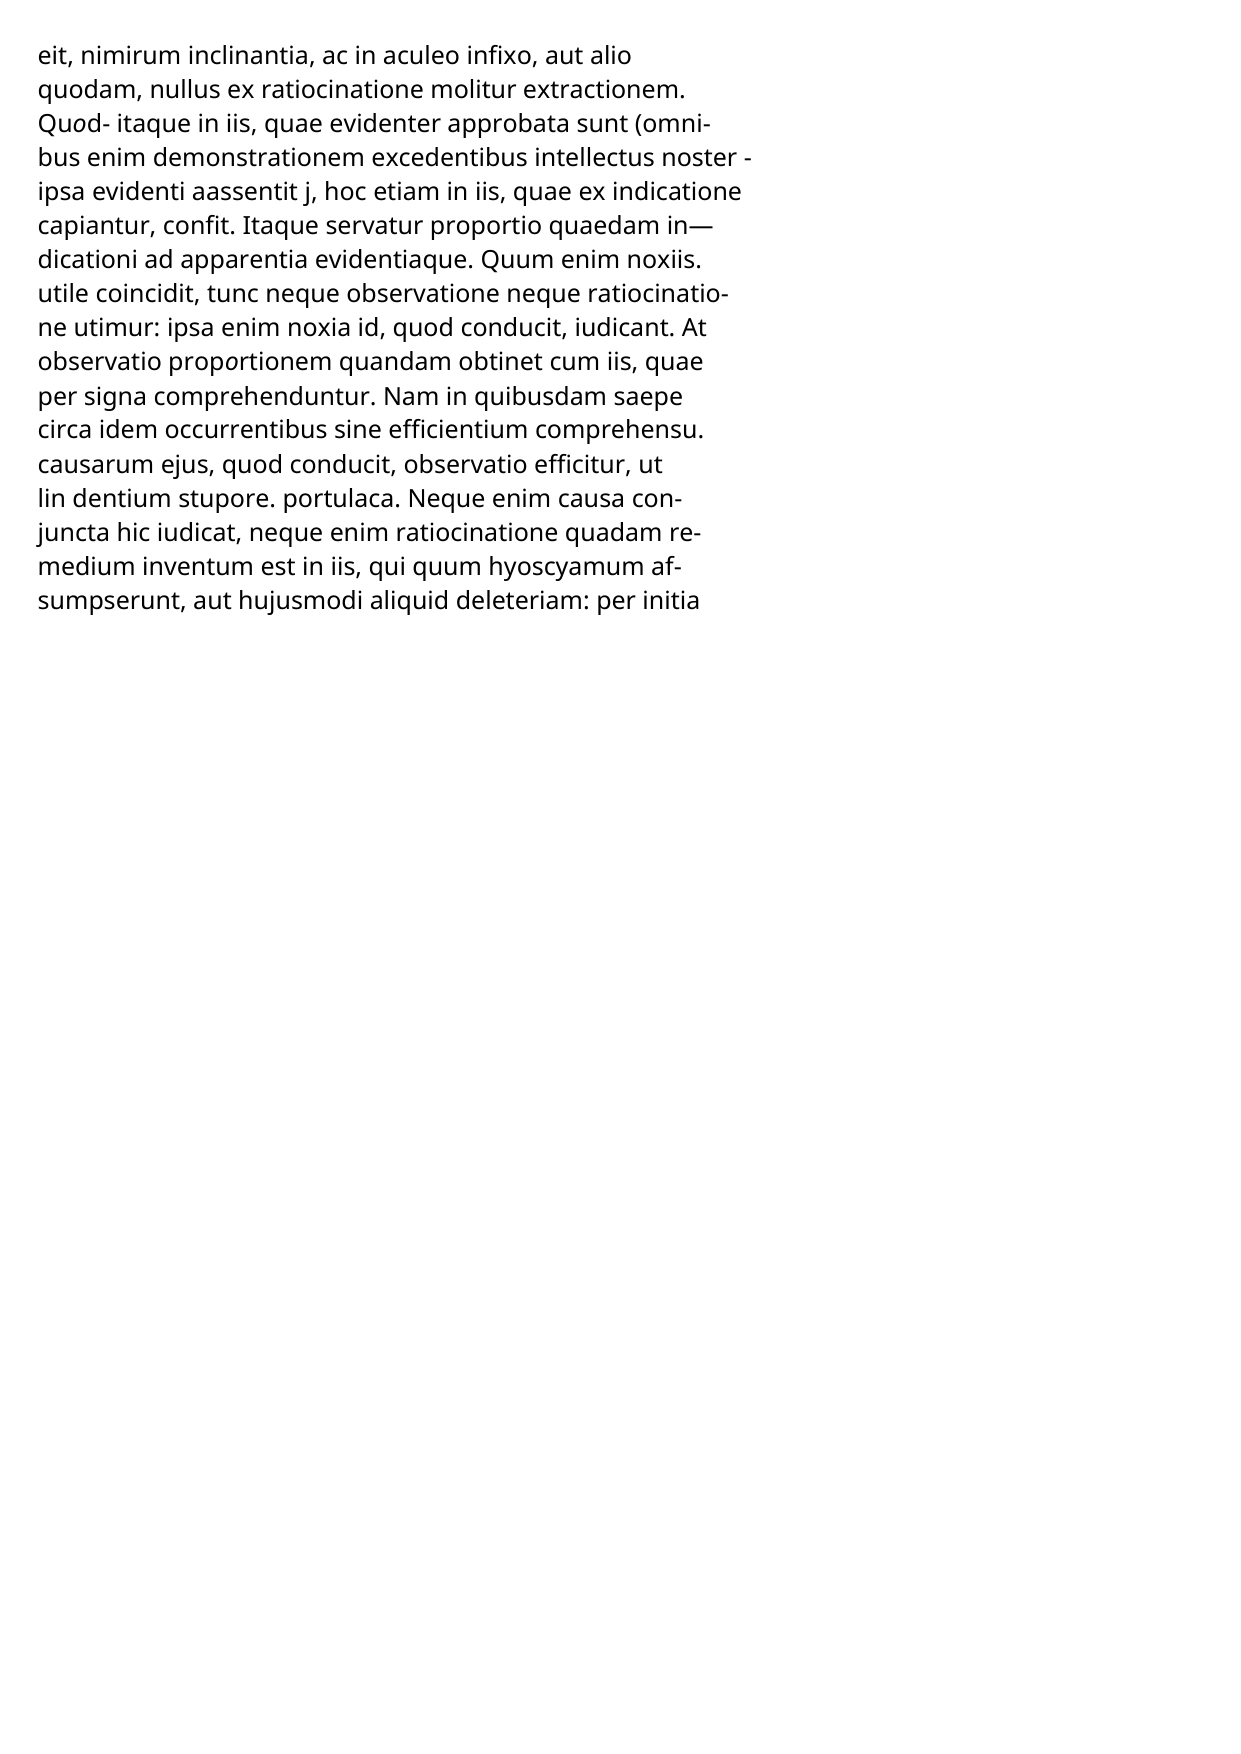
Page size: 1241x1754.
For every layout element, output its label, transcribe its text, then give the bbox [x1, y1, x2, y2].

text eit, nimirum inclinantia, ac in aculeo infixo, aut alio quodam, nullus ex ratiocinatione molitur extractionem. Quod- itaque in iis, quae evidenter approbata sunt (omni- bus enim demonstrationem excedentibus intellectus noster - ipsa evidenti aassentit j, hoc etiam in iis, quae ex indicatione capiantur, confit. Itaque servatur proportio quaedam in— dicationi ad apparentia evidentiaque. Quum enim noxiis. utile coincidit, tunc neque observatione neque ratiocinatio- ne utimur: ipsa enim noxia id, quod conducit, iudicant. At observatio proportionem quandam obtinet cum iis, quae per signa comprehenduntur. Nam in quibusdam saepe circa idem occurrentibus sine efficientium comprehensu. causarum ejus, quod conducit, observatio efficitur, ut lin dentium stupore. portulaca. Neque enim causa con- juncta hic iudicat, neque enim ratiocinatione quadam re- medium inventum est in iis, qui quum hyoscyamum af- sumpserunt, aut hujusmodi aliquid deleteriam: per initia [37, 37, 1203, 617]
